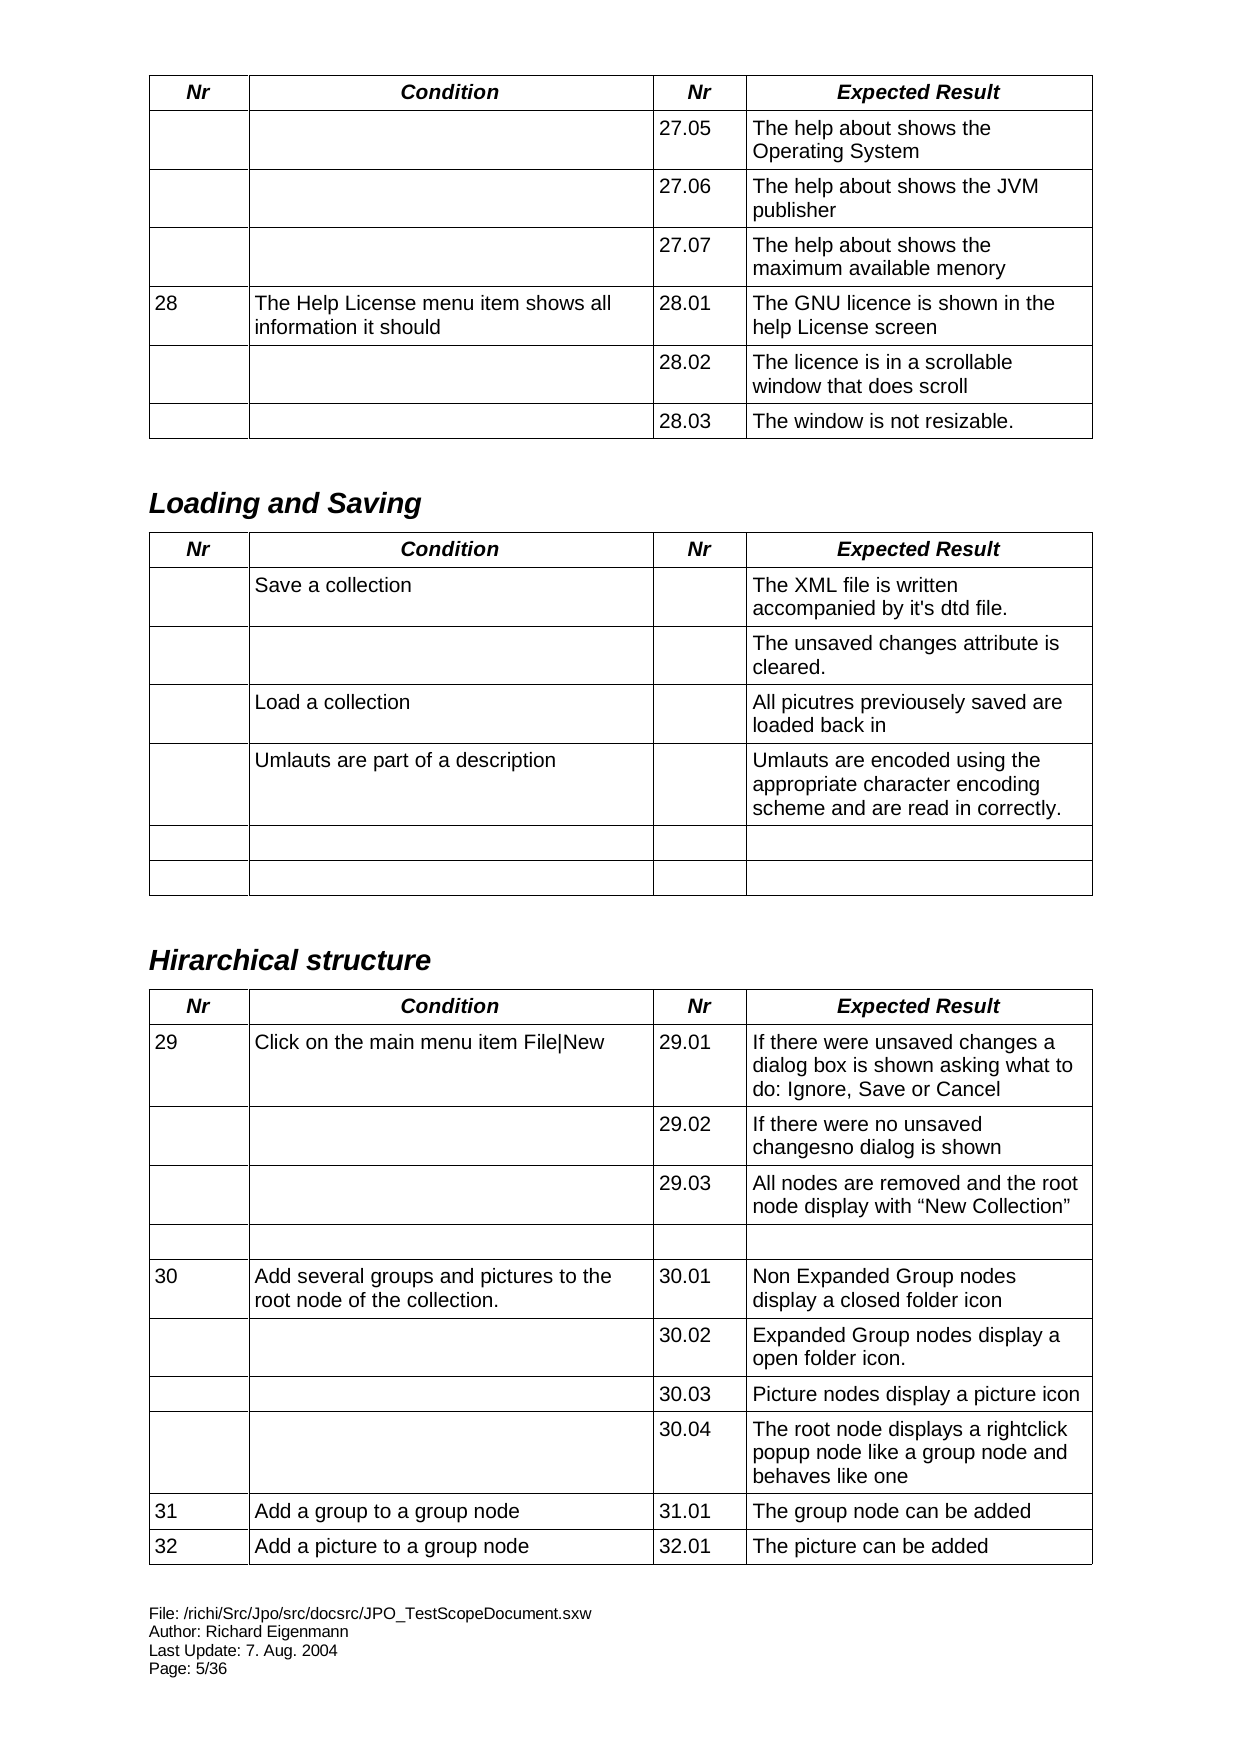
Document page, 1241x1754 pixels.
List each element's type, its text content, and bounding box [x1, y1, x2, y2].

table_cell 32 [150, 1530, 248, 1564]
table_cell 28.03 [654, 404, 746, 438]
table_cell [150, 1319, 248, 1376]
table_header Nr [150, 533, 248, 567]
table_cell [747, 861, 1092, 895]
table_cell [250, 228, 653, 286]
table_cell The picture can be added [747, 1530, 1092, 1564]
table_cell [250, 1377, 653, 1411]
table_cell [150, 1412, 248, 1493]
table_cell [250, 627, 653, 684]
table_cell [654, 685, 746, 743]
table_cell 29.03 [654, 1166, 746, 1224]
table_header Condition [250, 76, 653, 110]
table_header Expected Result [747, 533, 1092, 567]
table_cell [250, 170, 653, 227]
table_cell [747, 1225, 1092, 1259]
table_cell The help about shows the maximum available menory [747, 228, 1092, 286]
table_cell [747, 826, 1092, 860]
table_cell [250, 346, 653, 403]
table_cell The unsaved changes attribute is cleared. [747, 627, 1092, 684]
table_cell [654, 1225, 746, 1259]
table_cell [150, 228, 248, 286]
table_cell [654, 861, 746, 895]
table_cell [250, 1107, 653, 1165]
table_cell The Help License menu item shows all information it should [250, 287, 653, 345]
table_cell The help about shows the JVM publisher [747, 170, 1092, 227]
table_cell [150, 346, 248, 403]
table_cell Load a collection [250, 685, 653, 743]
table_cell Umlauts are part of a description [250, 744, 653, 825]
table_cell The licence is in a scrollable window that does scroll [747, 346, 1092, 403]
table_cell 31 [150, 1494, 248, 1529]
table_cell [150, 861, 248, 895]
table_cell [654, 744, 746, 825]
table_cell The help about shows the Operating System [747, 111, 1092, 169]
table_cell 27.05 [654, 111, 746, 169]
table_cell Umlauts are encoded using the appropriate character encoding scheme and are read in correctly. [747, 744, 1092, 825]
table_cell 29.01 [654, 1025, 746, 1106]
table_header Nr [654, 76, 746, 110]
table_cell [150, 1166, 248, 1224]
table_cell The GNU licence is shown in the help License screen [747, 287, 1092, 345]
table_cell 28.01 [654, 287, 746, 345]
subtitle Hirarchical structure [148, 944, 1092, 977]
table_cell [150, 1377, 248, 1411]
table_cell [654, 568, 746, 626]
table_header Condition [250, 990, 653, 1024]
subtitle Loading and Saving [148, 487, 1092, 519]
table_cell 29.02 [654, 1107, 746, 1165]
table_cell The group node can be added [747, 1494, 1092, 1529]
table_cell The root node displays a rightclick popup node like a group node and behaves like one [747, 1412, 1092, 1493]
table_cell If there were no unsaved changesno dialog is shown [747, 1107, 1092, 1165]
table_cell [150, 111, 248, 169]
table_cell 28.02 [654, 346, 746, 403]
table_header Nr [150, 76, 248, 110]
table_cell [250, 861, 653, 895]
table_cell [654, 826, 746, 860]
table_cell 32.01 [654, 1530, 746, 1564]
table_cell 27.07 [654, 228, 746, 286]
table_cell [250, 1166, 653, 1224]
table_cell [150, 1225, 248, 1259]
table_cell All picutres previousely saved are loaded back in [747, 685, 1092, 743]
table_cell [150, 1107, 248, 1165]
table_cell The XML file is written accompanied by it's dtd file. [747, 568, 1092, 626]
table_cell [150, 404, 248, 438]
table_cell [250, 404, 653, 438]
table_cell [150, 685, 248, 743]
table_cell 29 [150, 1025, 248, 1106]
table_header Expected Result [747, 990, 1092, 1024]
table_header Nr [654, 533, 746, 567]
table_cell 30.03 [654, 1377, 746, 1411]
table_cell 30.02 [654, 1319, 746, 1376]
table_cell Non Expanded Group nodes display a closed folder icon [747, 1260, 1092, 1318]
table_header Nr [654, 990, 746, 1024]
table_cell [150, 744, 248, 825]
table_cell [654, 627, 746, 684]
table_cell 30 [150, 1260, 248, 1318]
table_cell Add several groups and pictures to the root node of the collection. [250, 1260, 653, 1318]
table_cell Picture nodes display a picture icon [747, 1377, 1092, 1411]
table_cell [250, 1412, 653, 1493]
table_cell All nodes are removed and the root node display with “New Collection” [747, 1166, 1092, 1224]
table_cell 30.01 [654, 1260, 746, 1318]
table_cell [250, 826, 653, 860]
table_cell [250, 111, 653, 169]
table_cell [250, 1319, 653, 1376]
table_cell Expanded Group nodes display a open folder icon. [747, 1319, 1092, 1376]
table_cell [250, 1225, 653, 1259]
table_cell 27.06 [654, 170, 746, 227]
table_cell The window is not resizable. [747, 404, 1092, 438]
table_header Expected Result [747, 76, 1092, 110]
table_cell 31.01 [654, 1494, 746, 1529]
table_header Condition [250, 533, 653, 567]
table_cell [150, 568, 248, 626]
table_cell Add a group to a group node [250, 1494, 653, 1529]
table_cell [150, 627, 248, 684]
table_header Nr [150, 990, 248, 1024]
table_cell [150, 826, 248, 860]
table_cell 28 [150, 287, 248, 345]
table_cell If there were unsaved changes a dialog box is shown asking what to do: Ignore, Save or Cancel [747, 1025, 1092, 1106]
table_cell 30.04 [654, 1412, 746, 1493]
table_cell [150, 170, 248, 227]
table_cell Save a collection [250, 568, 653, 626]
table_cell Click on the main menu item File|New [250, 1025, 653, 1106]
table_cell Add a picture to a group node [250, 1530, 653, 1564]
